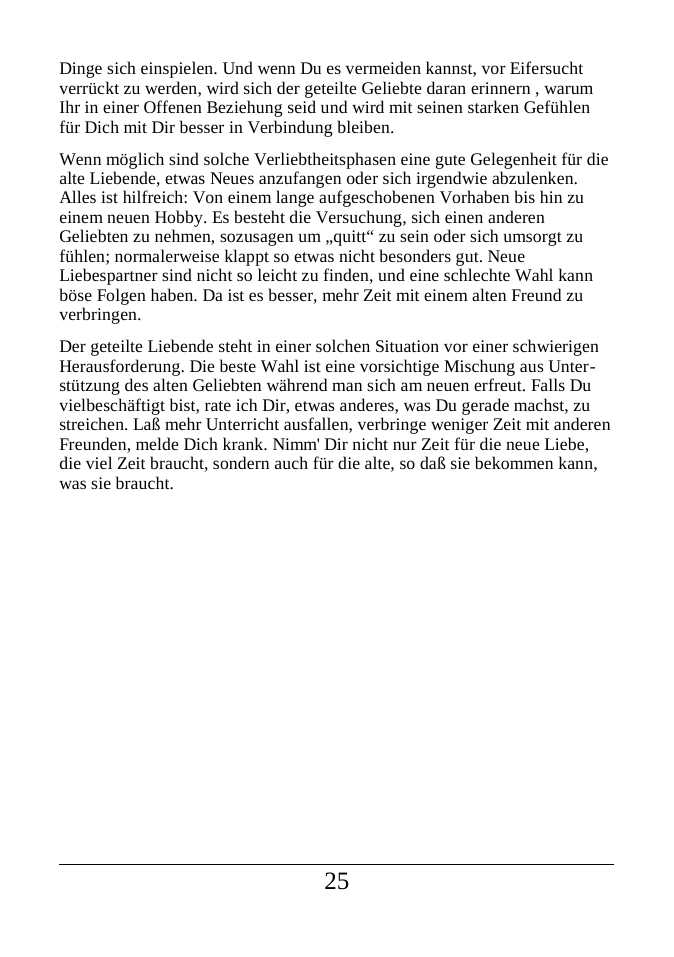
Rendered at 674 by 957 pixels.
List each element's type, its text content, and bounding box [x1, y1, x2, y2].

text Der geteilte Liebende steht in einer solchen Situation vor einer schwierigen Herausforderung. Die beste Wahl ist eine vorsichtige Mischung aus Unter­stütz­ung des alten Geliebten während man sich am neuen erfreut. Falls Du viel­be­schäftigt bist, rate ich Dir, etwas anderes, was Du gerade machst, zu streichen. Laß mehr Unterricht ausfallen, verbringe weniger Zeit mit anderen Freunden, melde Dich krank. Nimm' Dir nicht nur Zeit für die neue Liebe, die viel Zeit braucht, sondern auch für die alte, so daß sie bekommen kann, was sie braucht. [59, 337, 614, 493]
text Dinge sich einspielen. Und wenn Du es vermeiden kannst, vor Eifersucht verrückt zu werden, wird sich der geteilte Geliebte daran erinnern , warum Ihr in einer Offenen Beziehung seid und wird mit seinen starken Gefühlen für Dich mit Dir besser in Verbindung bleiben. [59, 59, 614, 137]
text Wenn möglich sind solche Verliebtheitsphasen eine gute Gelegenheit für die alte Liebende, etwas Neues anzufangen oder sich irgendwie abzulenken. Alles ist hilfreich: Von einem lange aufgeschobenen Vorhaben bis hin zu einem neuen Hobby. Es besteht die Versuchung, sich einen anderen Geliebten zu nehmen, sozusagen um „quitt“ zu sein oder sich umsorgt zu fühlen; norma­ler­weise klappt so etwas nicht besonders gut. Neue Liebespartner sind nicht so leicht zu finden, und eine schlechte Wahl kann böse Folgen haben. Da ist es besser, mehr Zeit mit einem alten Freund zu verbringen. [59, 149, 614, 325]
